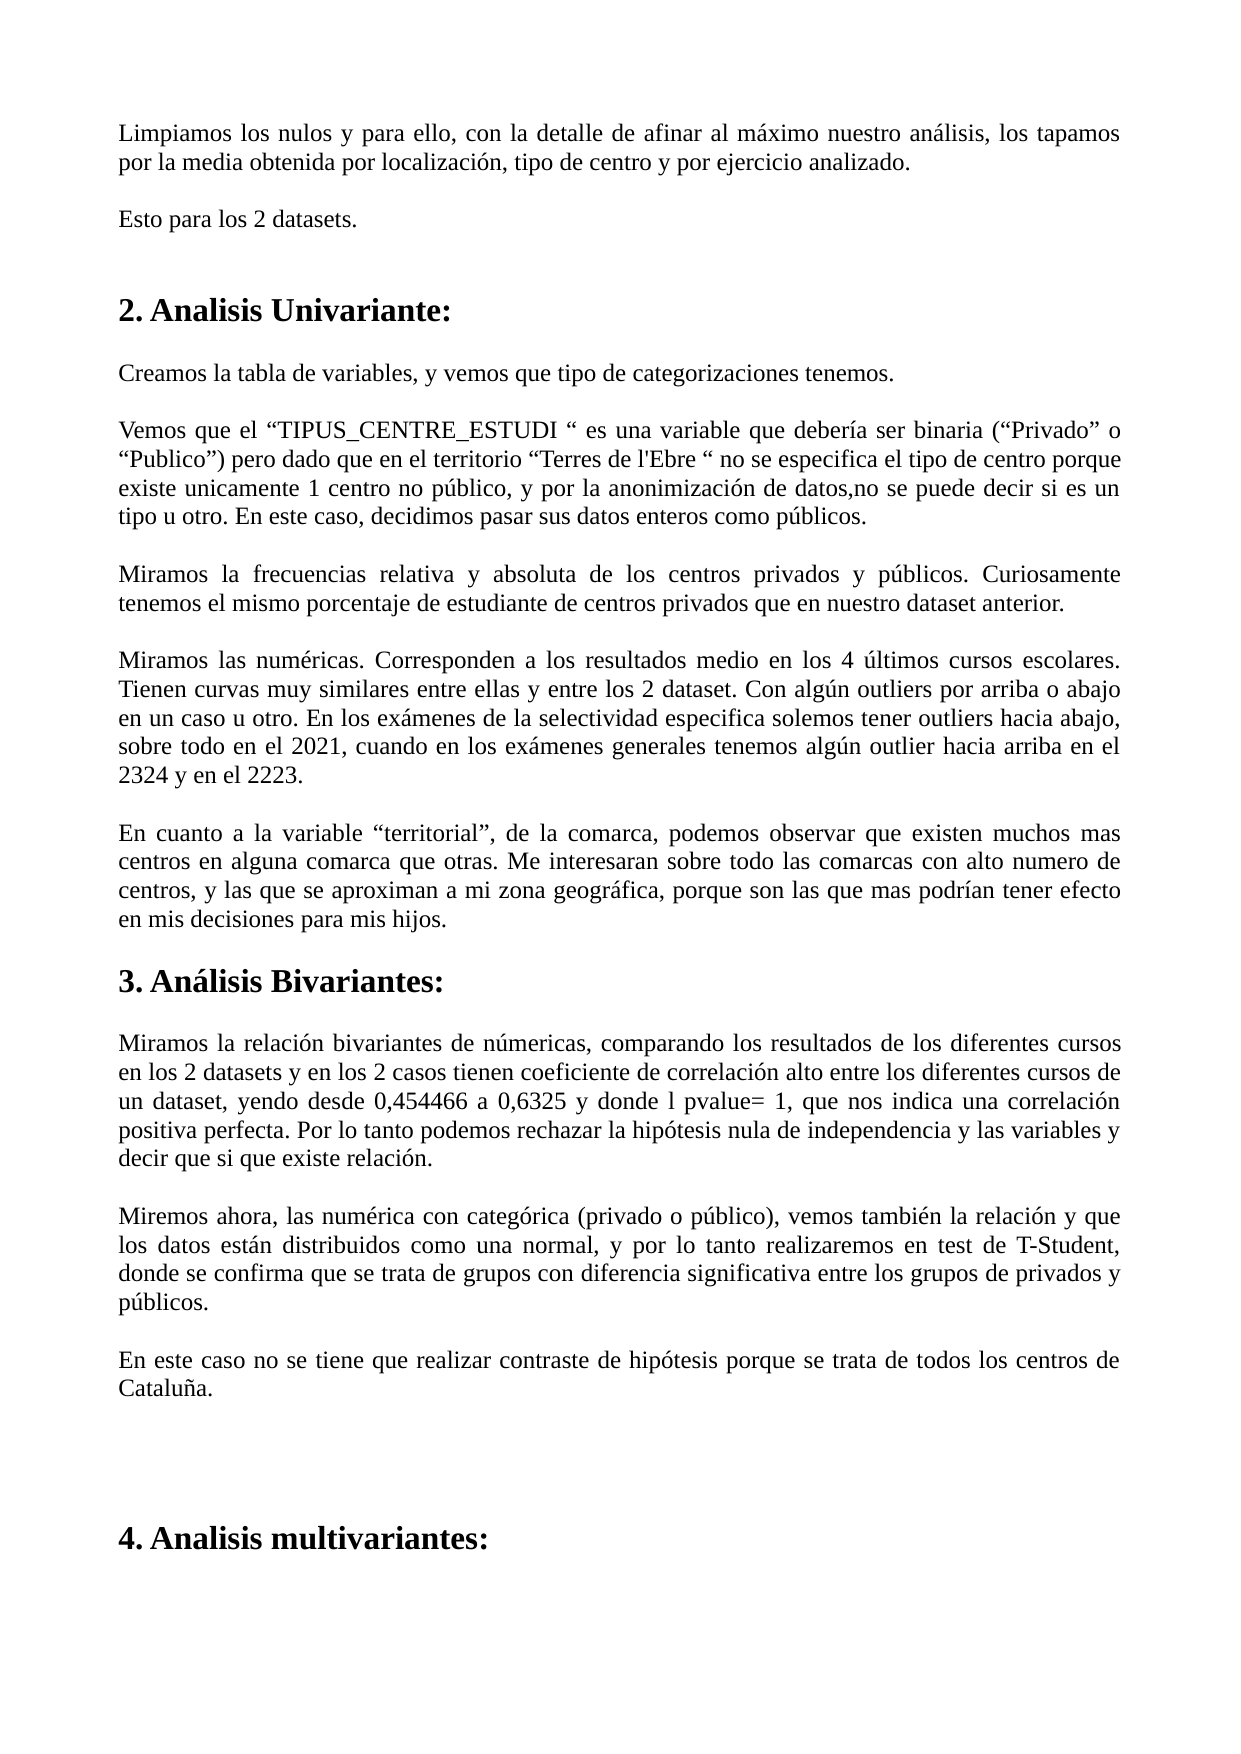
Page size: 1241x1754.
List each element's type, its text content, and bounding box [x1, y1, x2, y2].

text 2. Analisis Univariante: [118, 291, 1122, 329]
text En cuanto a la variable “territorial”, de la comarca, podemos observar que existen muchos mas centros en alguna comarca que otras. Me interesaran sobre todo las comarcas con alto numero de centros, y las que se aproximan a mi zona geográfica, porque son las que mas podrían tener efecto en mis decisiones para mis hijos. [118, 818, 1122, 933]
text Limpiamos los nulos y para ello, con la detalle de afinar al máximo nuestro análisis, los tapamos por la media obtenida por localización, tipo de centro y por ejercicio analizado. [118, 118, 1122, 176]
text 3. Análisis Bivariantes: [118, 961, 1122, 1000]
text Esto para los 2 datasets. [118, 204, 1122, 233]
text Miremos ahora, las numérica con categórica (privado o público), vemos también la relación y que los datos están distribuidos como una normal, y por lo tanto realizaremos en test de T-Student, donde se confirma que se trata de grupos con diferencia significativa entre los grupos de privados y públicos. [118, 1201, 1122, 1316]
text 4. Analisis multivariantes: [118, 1518, 1122, 1557]
text En este caso no se tiene que realizar contraste de hipótesis porque se trata de todos los centros de Cataluña. [118, 1345, 1122, 1402]
text Miramos las numéricas. Corresponden a los resultados medio en los 4 últimos cursos escolares. Tienen curvas muy similares entre ellas y entre los 2 dataset. Con algún outliers por arriba o abajo en un caso u otro. En los exámenes de la selectividad especifica solemos tener outliers hacia abajo, sobre todo en el 2021, cuando en los exámenes generales tenemos algún outlier hacia arriba en el 2324 y en el 2223. [118, 645, 1122, 789]
text Miramos la frecuencias relativa y absoluta de los centros privados y públicos. Curiosamente tenemos el mismo porcentaje de estudiante de centros privados que en nuestro dataset anterior. [118, 559, 1122, 616]
text Miramos la relación bivariantes de númericas, comparando los resultados de los diferentes cursos en los 2 datasets y en los 2 casos tienen coeficiente de correlación alto entre los diferentes cursos de un dataset, yendo desde 0,454466 a 0,6325 y donde l pvalue= 1, que nos indica una correlación positiva perfecta. Por lo tanto podemos rechazar la hipótesis nula de independencia y las variables y decir que si que existe relación. [118, 1028, 1122, 1172]
text Creamos la tabla de variables, y vemos que tipo de categorizaciones tenemos. [118, 358, 1122, 386]
text Vemos que el “TIPUS_CENTRE_ESTUDI “ es una variable que debería ser binaria (“Privado” o “Publico”) pero dado que en el territorio “Terres de l'Ebre “ no se especifica el tipo de centro porque existe unicamente 1 centro no público, y por la anonimización de datos,no se puede decir si es un tipo u otro. En este caso, decidimos pasar sus datos enteros como públicos. [118, 415, 1122, 530]
